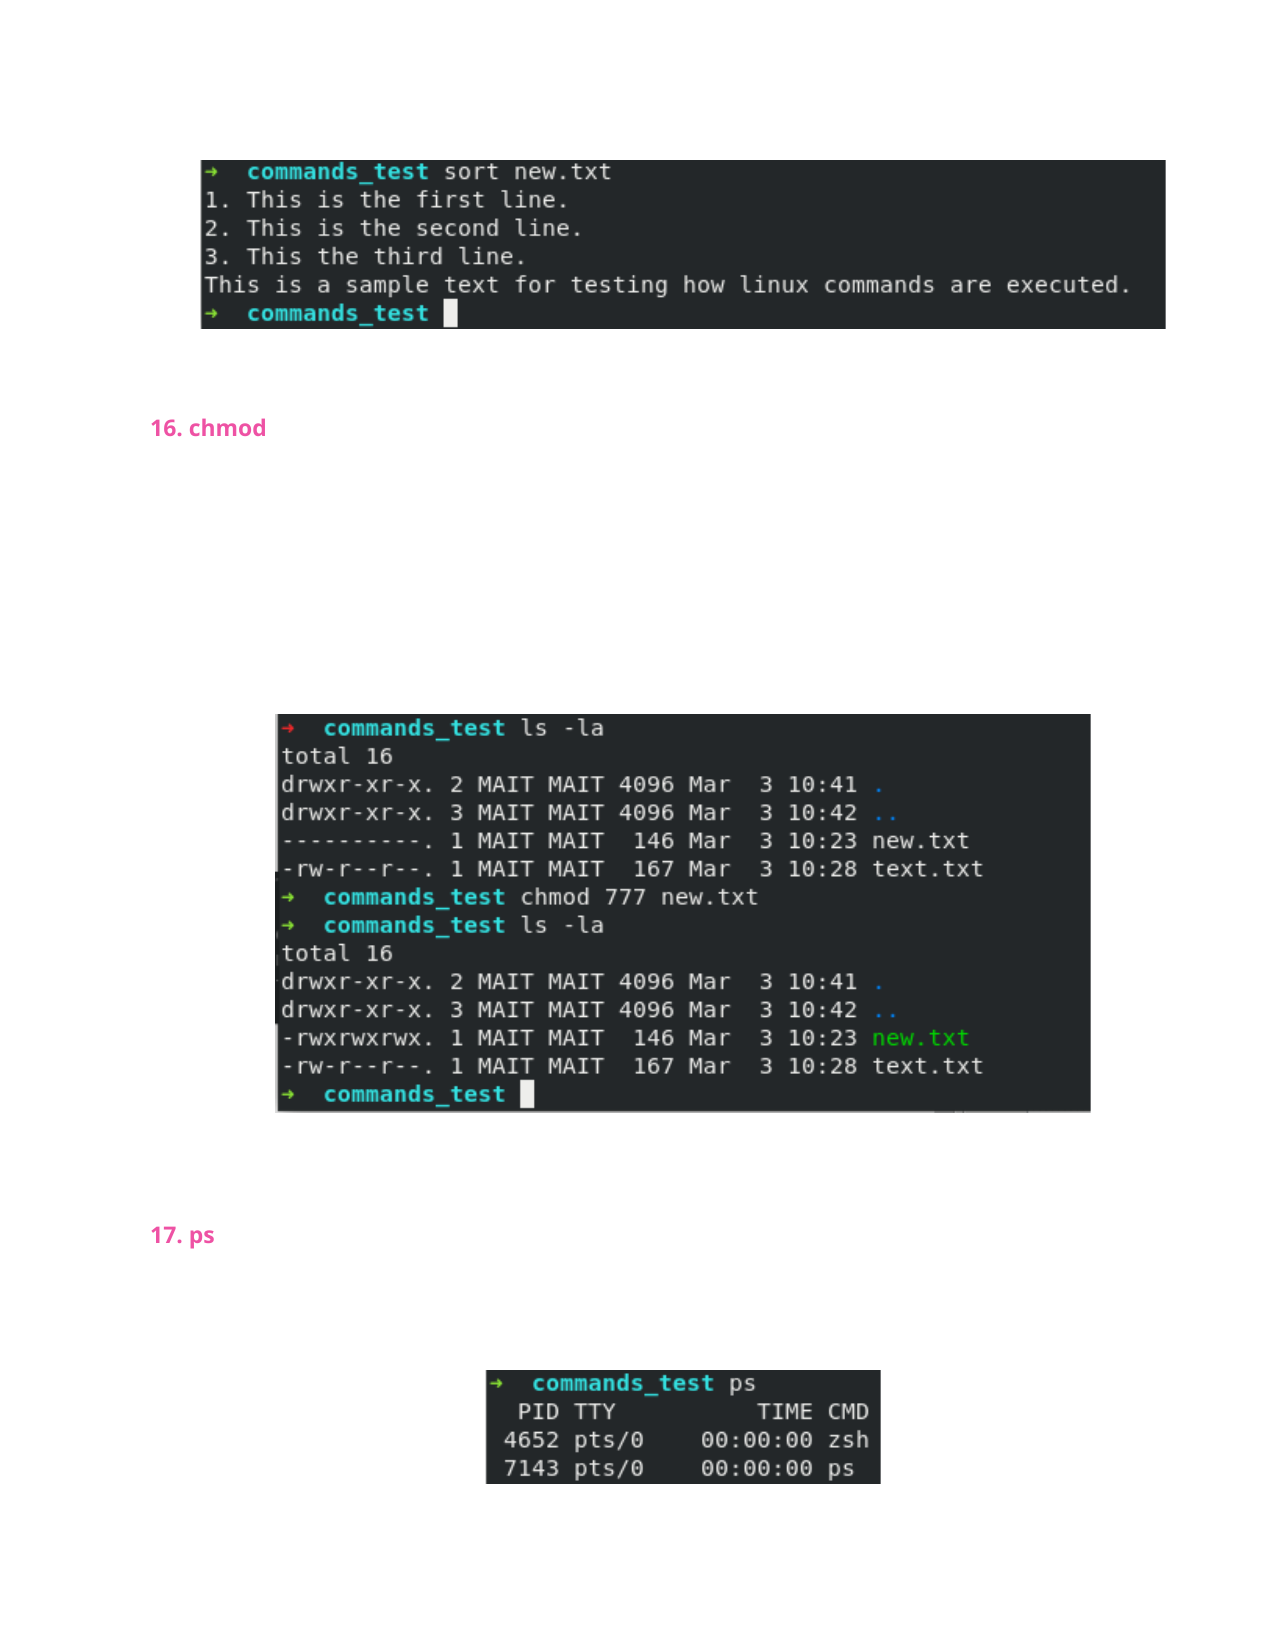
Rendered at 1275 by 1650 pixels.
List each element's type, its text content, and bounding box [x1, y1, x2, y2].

text 17. ps [150, 1219, 1216, 1250]
picture [485, 1370, 881, 1484]
text 16. chmod [150, 412, 1216, 443]
picture [200, 160, 1166, 329]
picture [275, 714, 1091, 1113]
